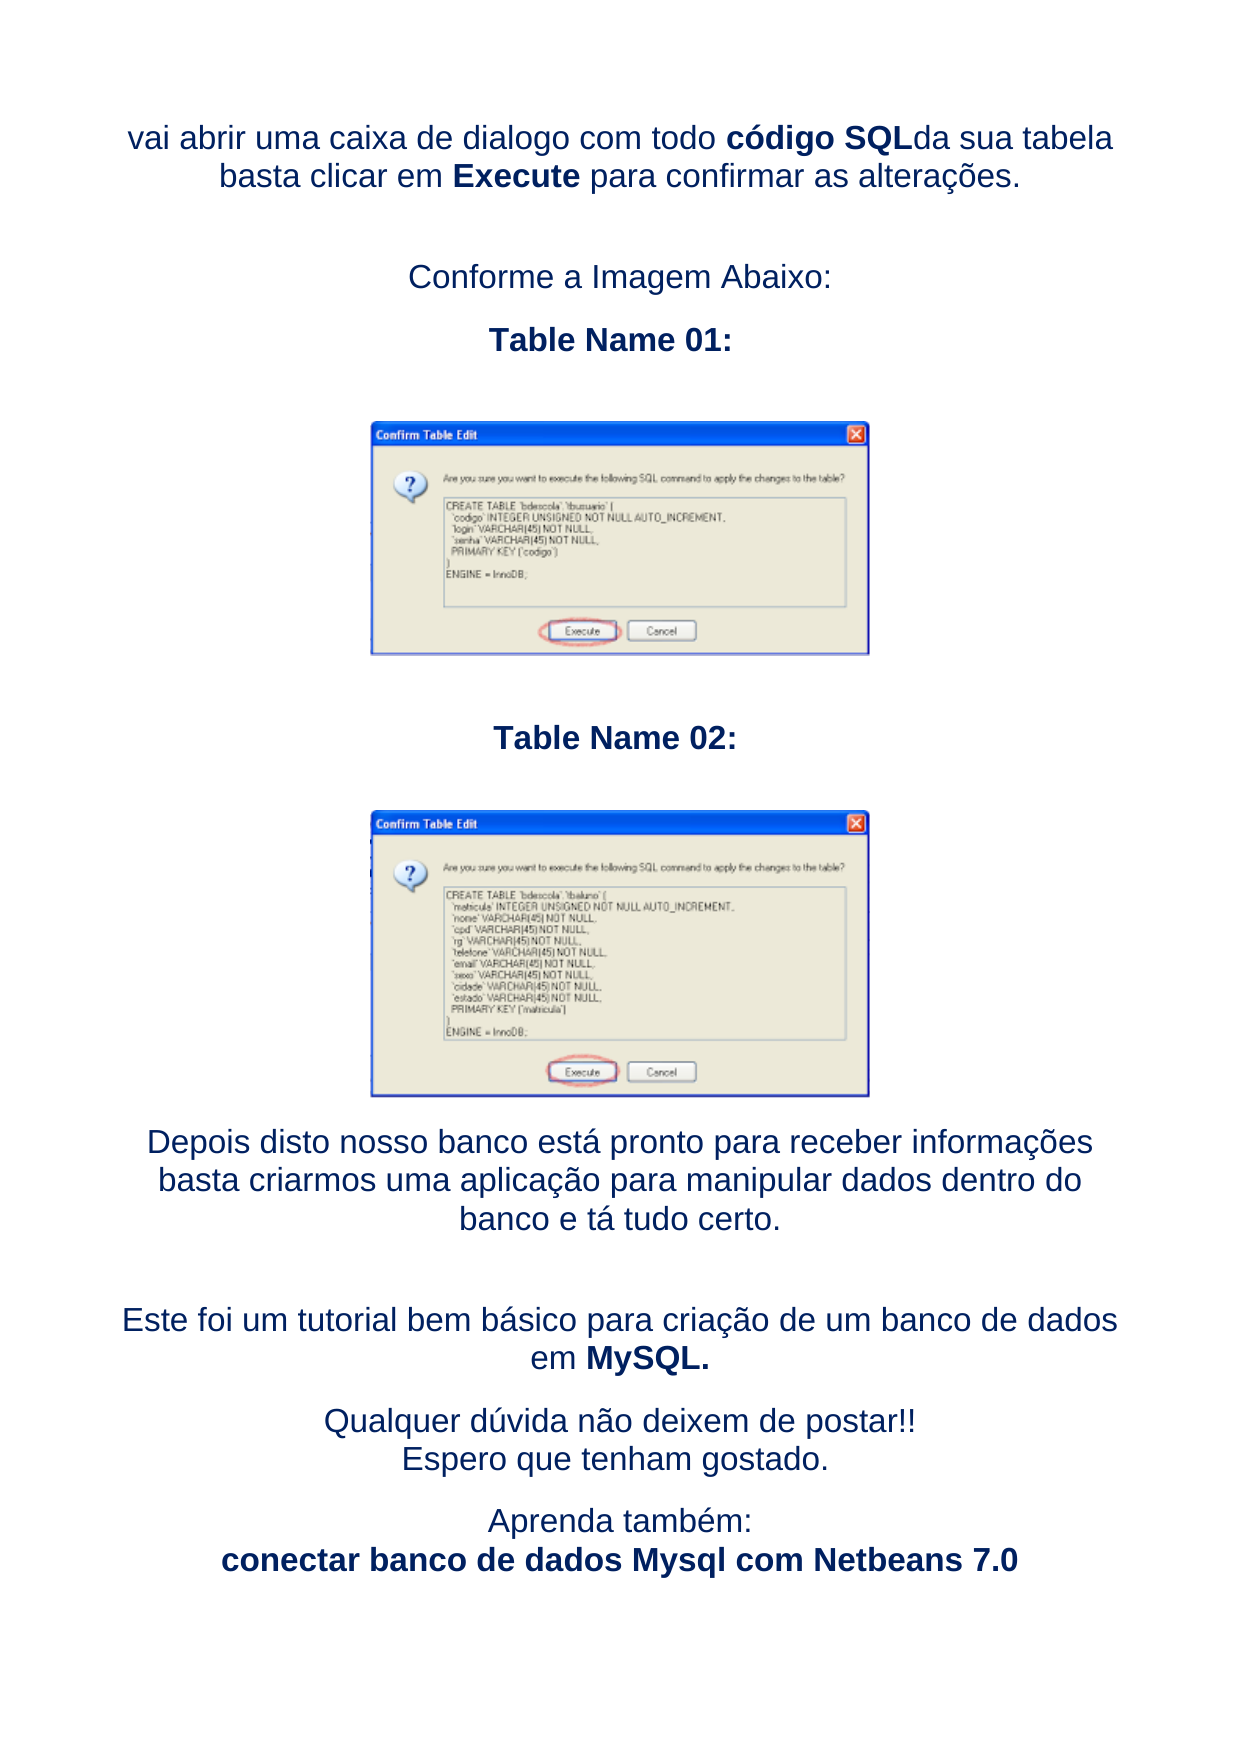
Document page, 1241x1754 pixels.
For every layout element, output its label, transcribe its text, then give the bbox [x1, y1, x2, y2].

text Depois disto nosso banco está pronto para receber informações basta criarmos uma aplicação para manipular dados dentro do banco e tá tudo certo. Este foi um tutorial bem básico para criação de um banco de dados em MySQL. Qualquer dúvida não deixem de postar!! Espero que tenham gostado. Aprenda também: conectar banco de dados Mysql com Netbeans 7.0 [118, 1098, 1122, 1617]
text Table Name 02: [118, 656, 1122, 786]
text vai abrir uma caixa de dialogo com todo código SQLda sua tabela basta clicar em Execute para confirmar as alterações. Conforme a Imagem Abaixo: Table Name 01: [118, 118, 1122, 397]
